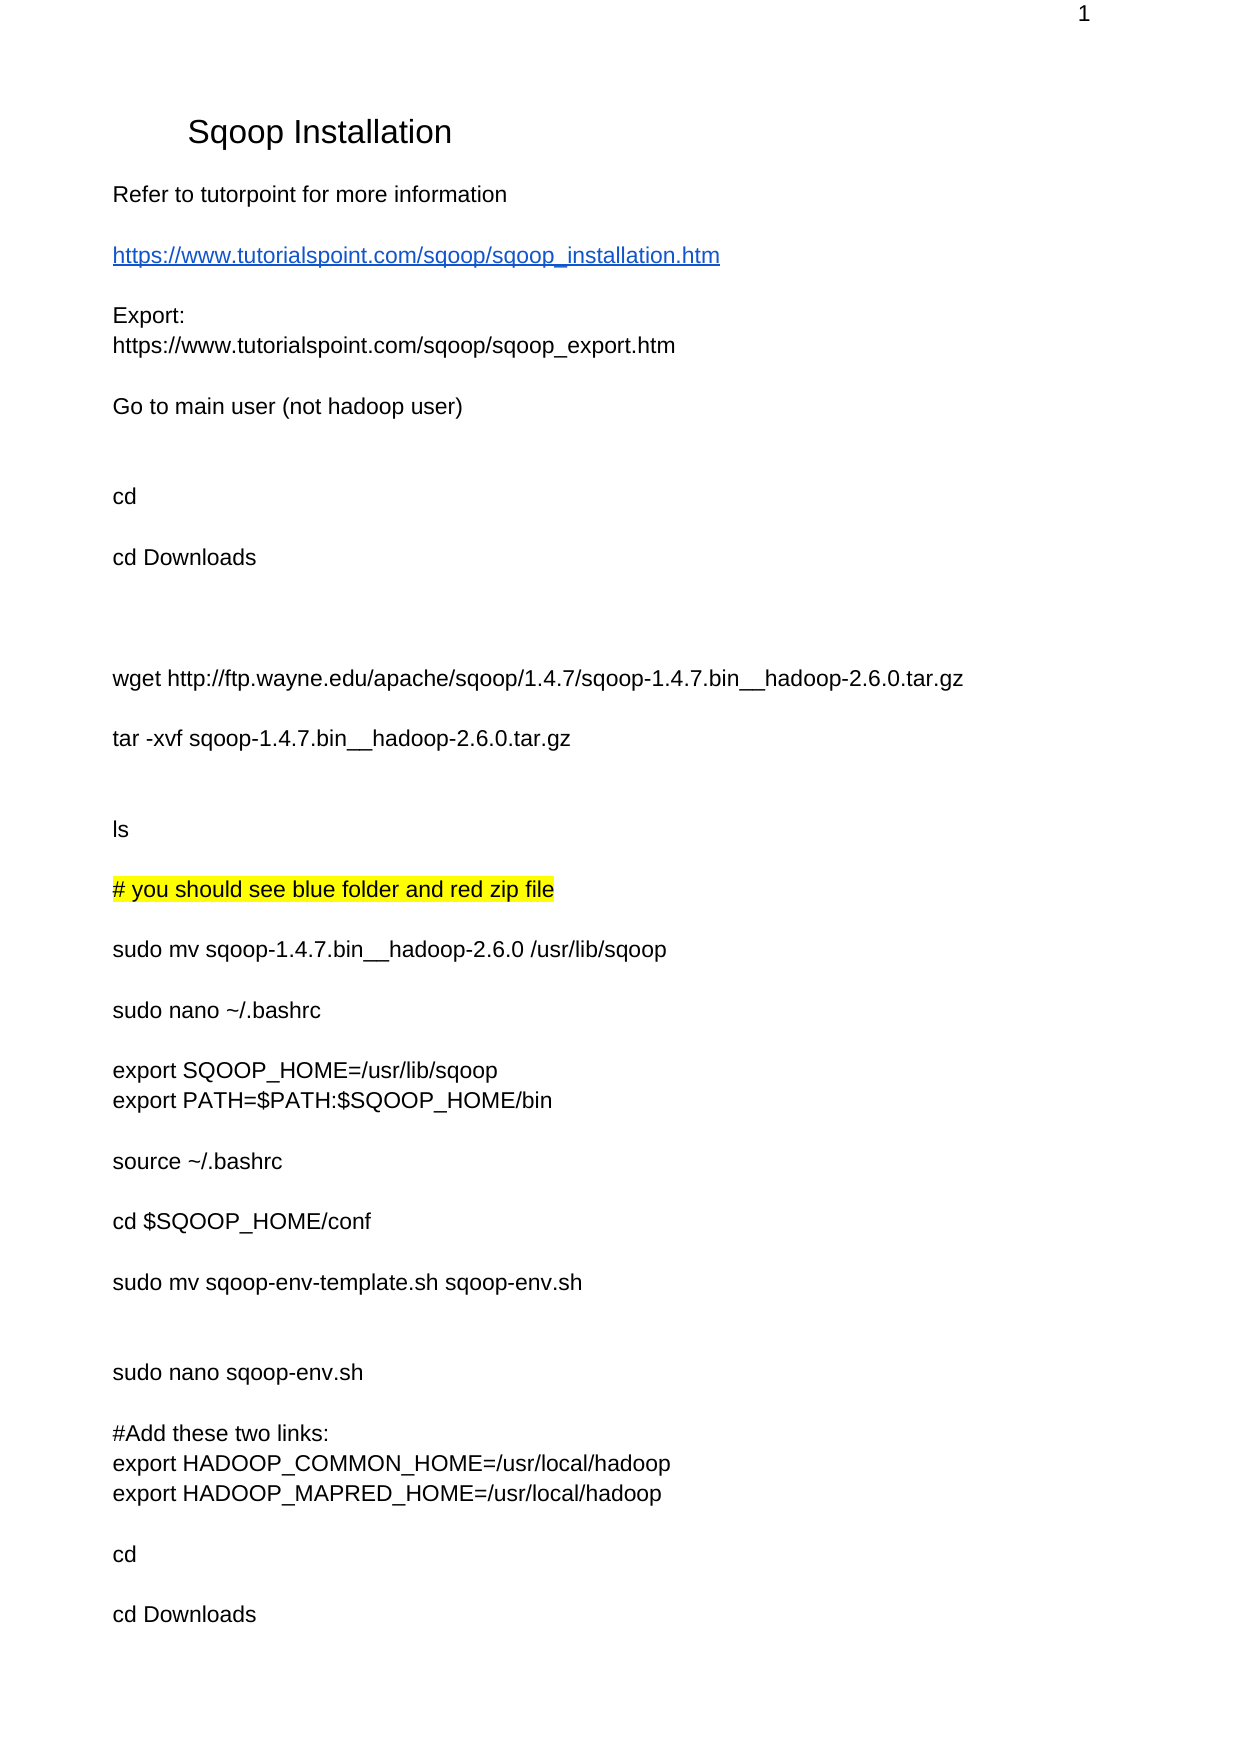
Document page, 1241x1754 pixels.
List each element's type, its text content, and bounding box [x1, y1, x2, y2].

text sudo mv sqoop-env-template.sh sqoop-env.sh [112, 1269, 1090, 1295]
text sudo nano ~/.bashrc [112, 997, 1090, 1023]
text export PATH=$PATH:$SQOOP_HOME/bin [112, 1087, 1090, 1114]
text sudo mv sqoop-1.4.7.bin__hadoop-2.6.0 /usr/lib/sqoop [112, 936, 1090, 963]
text Refer to tutorpoint for more information [112, 181, 1090, 207]
text Export: [112, 302, 1090, 328]
text ls [112, 816, 1090, 842]
text https://www.tutorialspoint.com/sqoop/sqoop_export.htm [112, 332, 1090, 358]
text #Add these two links: [112, 1420, 1090, 1446]
text sudo nano sqoop-env.sh [112, 1359, 1090, 1386]
text export HADOOP_MAPRED_HOME=/usr/local/hadoop [112, 1480, 1090, 1506]
text https://www.tutorialspoint.com/sqoop/sqoop_installation.htm [112, 242, 1090, 268]
subtitle Sqoop Installation [112, 112, 1090, 151]
text cd Downloads [112, 1601, 1090, 1627]
text wget http://ftp.wayne.edu/apache/sqoop/1.4.7/sqoop-1.4.7.bin__hadoop-2.6.0.tar.gz [112, 664, 1090, 691]
text source ~/.bashrc [112, 1148, 1090, 1174]
text cd [112, 483, 1090, 509]
text cd Downloads [112, 544, 1090, 570]
text cd $SQOOP_HOME/conf [112, 1208, 1090, 1234]
text # you should see blue folder and red zip file [112, 876, 1090, 902]
text export SQOOP_HOME=/usr/lib/sqoop [112, 1057, 1090, 1083]
text Go to main user (not hadoop user) [112, 393, 1090, 419]
text cd [112, 1541, 1090, 1567]
text export HADOOP_COMMON_HOME=/usr/local/hadoop [112, 1450, 1090, 1476]
text tar -xvf sqoop-1.4.7.bin__hadoop-2.6.0.tar.gz [112, 725, 1090, 751]
